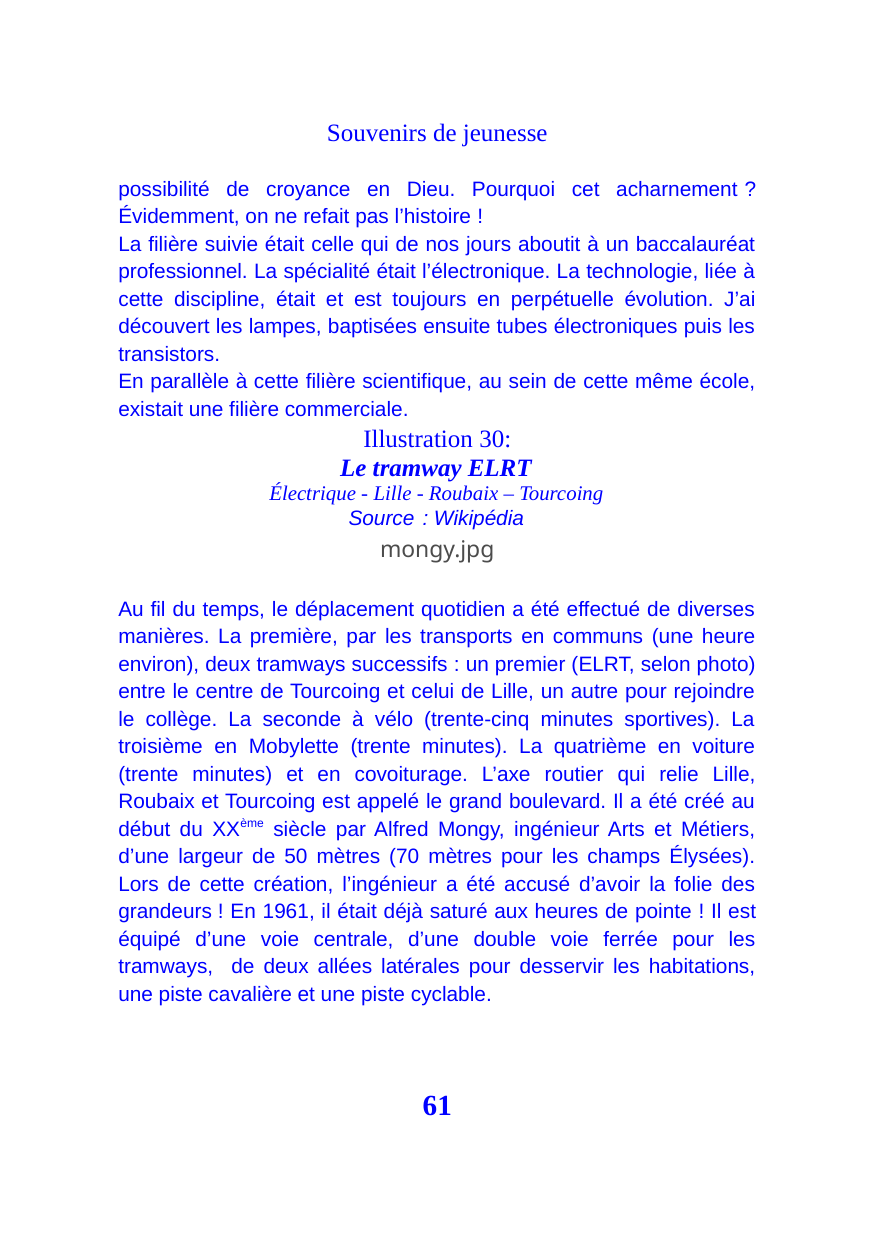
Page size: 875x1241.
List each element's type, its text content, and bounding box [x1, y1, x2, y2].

text possibilité de croyance en Dieu. Pourquoi cet acharnement ? Évidemment, on ne refait pas l’histoire ! [118, 176, 756, 228]
text mongy.jpg [118, 533, 756, 564]
text En parallèle à cette filière scientifique, au sein de cette même école, existait une filière commerciale. [118, 369, 756, 420]
text Source : Wikipédia [118, 505, 756, 529]
text Illustration 30: [118, 424, 756, 453]
text Électrique - Lille - Roubaix – Tourcoing [118, 481, 756, 505]
text Au fil du temps, le déplacement quotidien a été effectué de diverses manières. La première, par les transports en communs (une heure environ), deux tramways successifs : un premier (ELRT, selon photo) entre le centre de Tourcoing et celui de Lille, un autre pour rejoindre le collège. La seconde à vélo (trente-cinq minutes sportives). La troisième en Mobylette (trente minutes). La quatrième en voiture (trente minutes) et en covoiturage. L’axe routier qui relie Lille, Roubaix et Tourcoing est appelé le grand boulevard. Il a été créé au début du XXème siècle par Alfred Mongy, ingénieur Arts et Métiers, d’une largeur de 50 mètres (70 mètres pour les champs Élysées). Lors de cette création, l’ingénieur a été accusé d’avoir la folie des grandeurs ! En 1961, il était déjà saturé aux heures de pointe ! Il est équipé d’une voie centrale, d’une double voie ferrée pour les tramways, de deux allées latérales pour desservir les habitations, une piste cavalière et une piste cyclable. [118, 596, 756, 1005]
text La filière suivie était celle qui de nos jours aboutit à un baccalauréat professionnel. La spécialité était l’électronique. La technologie, liée à cette discipline, était et est toujours en perpétuelle évolution. J’ai découvert les lampes, baptisées ensuite tubes électroniques puis les transistors. [118, 231, 756, 365]
text Le tramway ELRT [118, 453, 756, 481]
